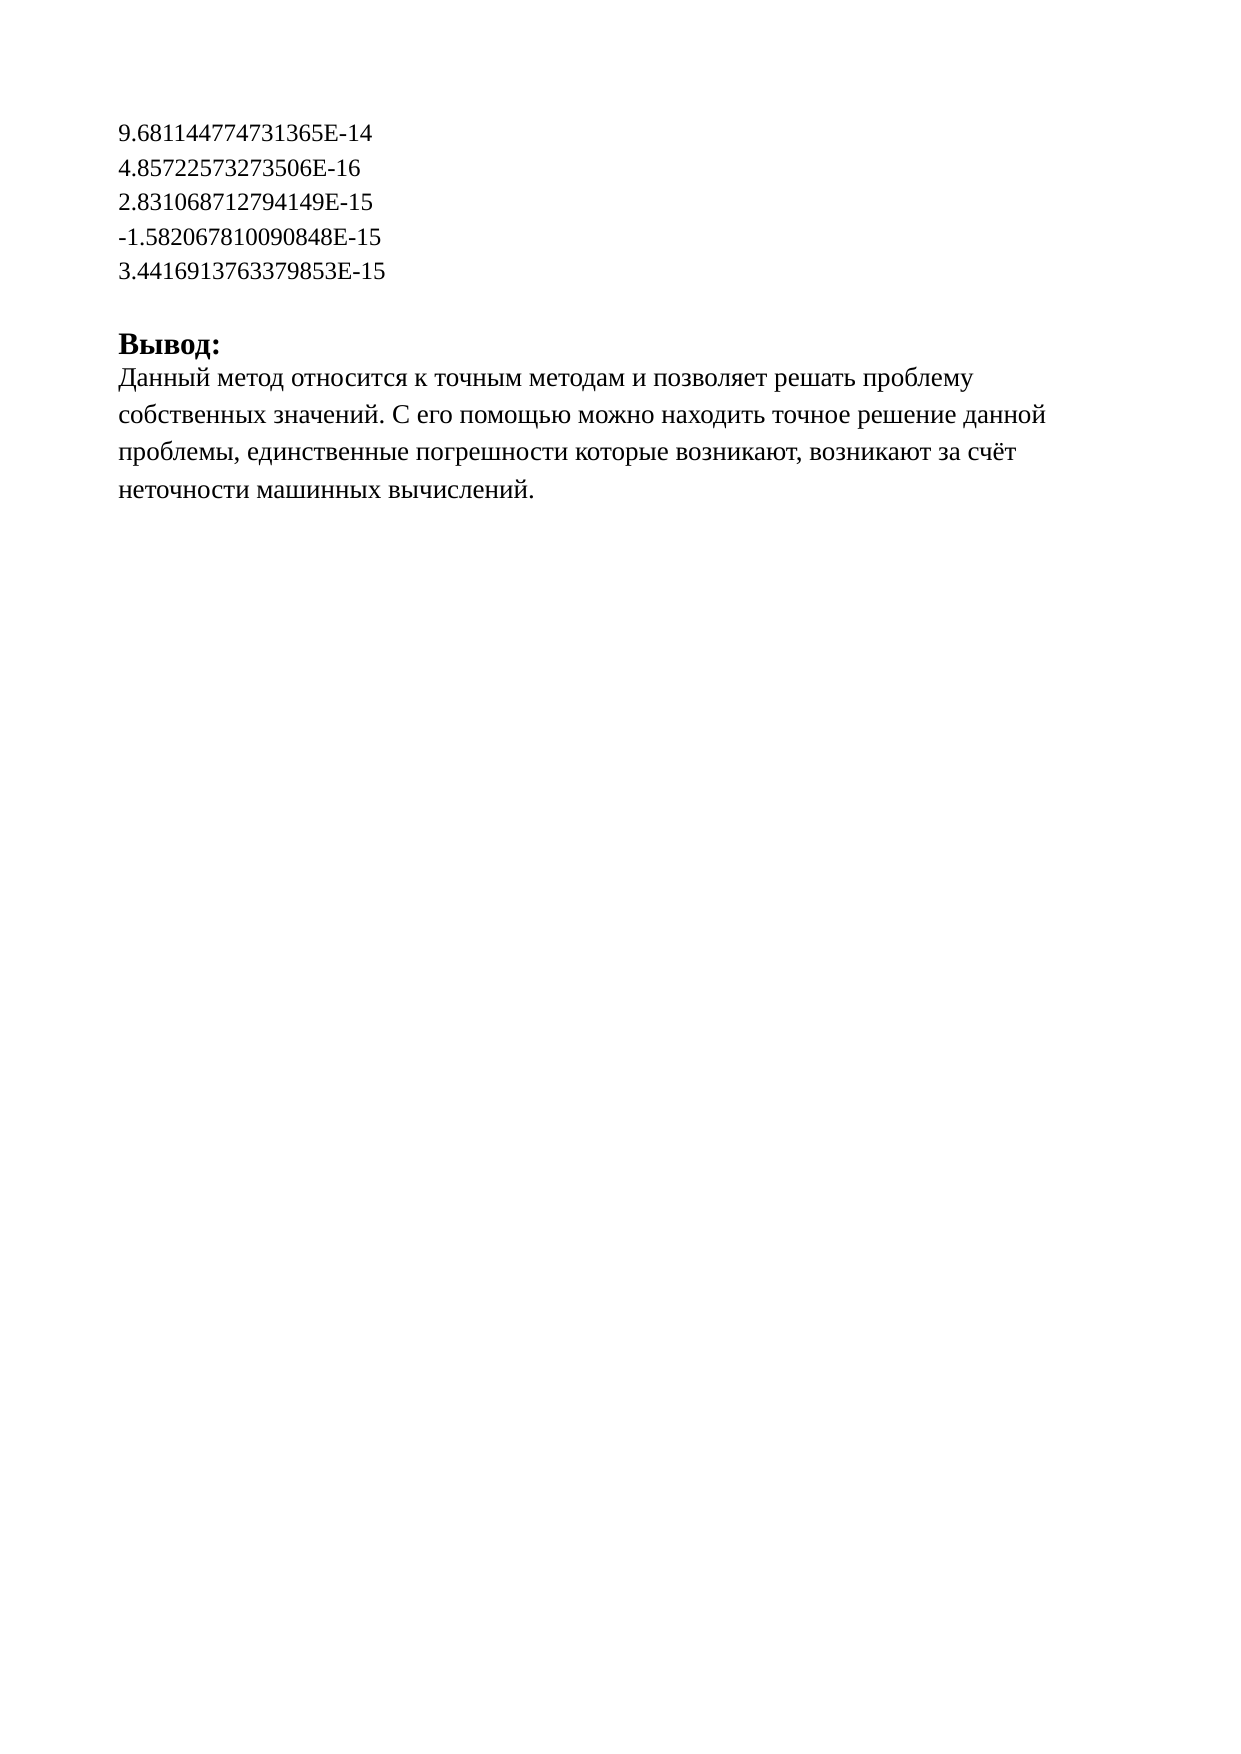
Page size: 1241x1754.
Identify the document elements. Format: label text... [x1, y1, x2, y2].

text 4.85722573273506E-16 [118, 153, 1122, 181]
text 2.831068712794149E-15 [118, 187, 1122, 216]
text 3.4416913763379853E-15 [118, 256, 1122, 285]
text Данный метод относится к точным методам и позволяет решать проблему собственных значений. С его помощью можно находить точное решение данной проблемы, единственные погрешности которые возникают, возникают за счёт неточности машинных вычислений. [118, 361, 1122, 504]
text Вывод: [118, 325, 1122, 361]
text 9.681144774731365E-14 [118, 118, 1122, 147]
text -1.582067810090848E-15 [118, 222, 1122, 250]
